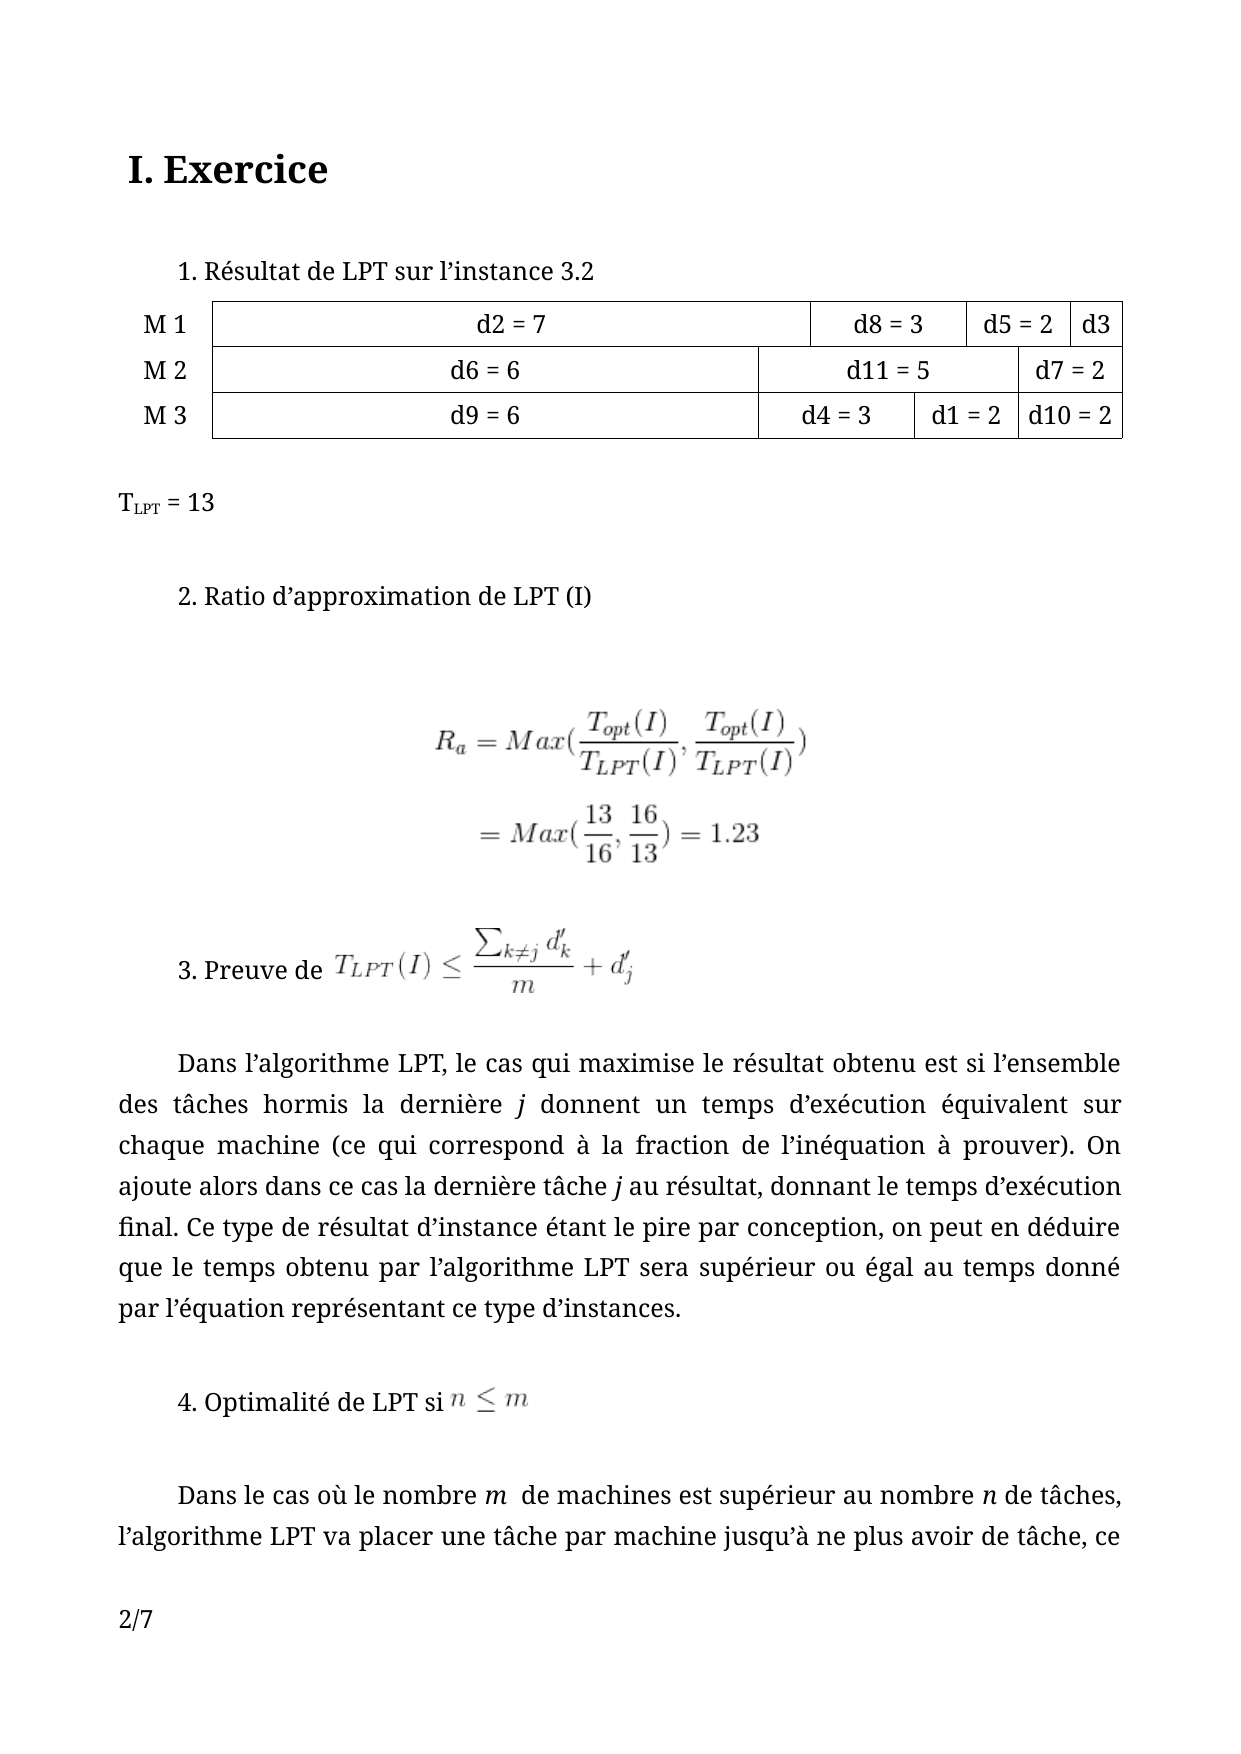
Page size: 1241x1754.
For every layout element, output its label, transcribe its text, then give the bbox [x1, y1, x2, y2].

table_cell d11 = 5 [759, 347, 1018, 392]
text TLPT = 13 [118, 484, 1122, 519]
text 3. Preuve de [118, 952, 335, 986]
picture [434, 709, 807, 880]
table_header d3 [1071, 302, 1122, 346]
table_cell d9 = 6 [213, 393, 758, 438]
table_cell M 3 [118, 392, 212, 438]
table_header d8 = 3 [811, 302, 966, 346]
table_cell d6 = 6 [213, 347, 758, 392]
table_header d2 = 7 [213, 302, 810, 346]
table_cell d7 = 2 [1019, 347, 1122, 392]
subtitle Exercice [118, 143, 1122, 195]
text [634, 952, 1122, 986]
text Dans le cas où le nombre m de machines est supérieur au nombre n de tâches, l’algorithme LPT va placer une tâche par machine jusqu’à ne plus avoir de tâche, ce [118, 1478, 1122, 1553]
table_cell M 2 [118, 346, 212, 392]
text 2. Ratio d’approximation de LPT (I) [118, 578, 1122, 612]
table_header d5 = 2 [967, 302, 1070, 346]
picture [450, 1387, 530, 1412]
picture [335, 928, 634, 993]
text 1. Résultat de LPT sur l’instance 3.2 [118, 254, 1122, 288]
text Dans l’algorithme LPT, le cas qui maximise le résultat obtenu est si l’ensemble des tâches hormis la dernière j donnent un temps d’exécution équivalent sur chaque machine (ce qui correspond à la fraction de l’inéquation à prouver). On ajoute alors dans ce cas la dernière tâche j au résultat, donnant le temps d’exécution final. Ce type de résultat d’instance étant le pire par conception, on peut en déduire que le temps obtenu par l’algorithme LPT sera supérieur ou égal au temps donné par l’équation représentant ce type d’instances. [118, 1046, 1122, 1325]
table_cell d4 = 3 [759, 393, 914, 438]
table_cell d10 = 2 [1019, 393, 1122, 438]
table_header M 1 [118, 301, 212, 346]
table_cell d1 = 2 [915, 393, 1018, 438]
text 4. Optimalité de LPT si [118, 1384, 1122, 1418]
